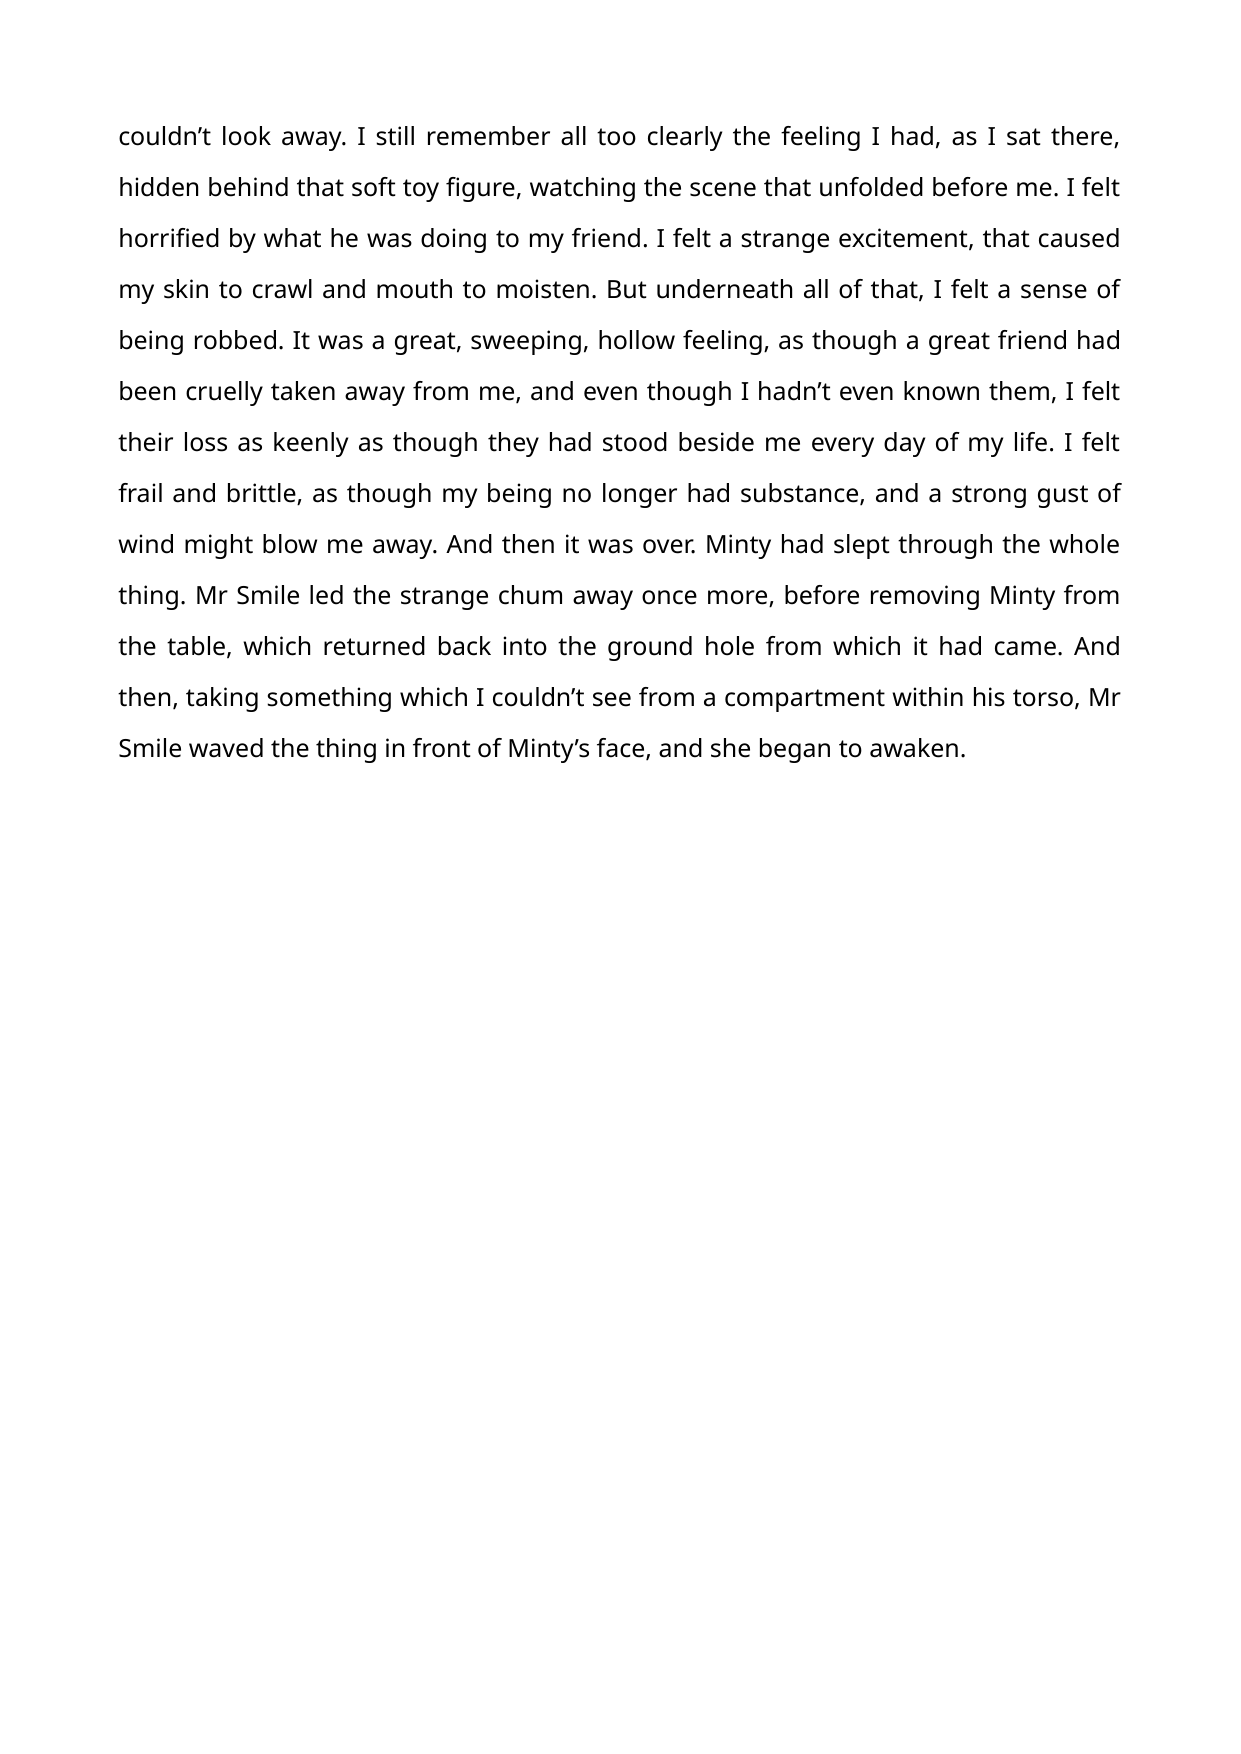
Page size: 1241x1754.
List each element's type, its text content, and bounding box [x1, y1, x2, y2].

text couldn’t look away. I still remember all too clearly the feeling I had, as I sat there, hidden behind that soft toy figure, watching the scene that unfolded before me. I felt horrified by what he was doing to my friend. I felt a strange excitement, that caused my skin to crawl and mouth to moisten. But underneath all of that, I felt a sense of being robbed. It was a great, sweeping, hollow feeling, as though a great friend had been cruelly taken away from me, and even though I hadn’t even known them, I felt their loss as keenly as though they had stood beside me every day of my life. I felt frail and brittle, as though my being no longer had substance, and a strong gust of wind might blow me away. And then it was over. Minty had slept through the whole thing. Mr Smile led the strange chum away once more, before removing Minty from the table, which returned back into the ground hole from which it had came. And then, taking something which I couldn’t see from a compartment within his torso, Mr Smile waved the thing in front of Minty’s face, and she began to awaken. [118, 118, 1122, 765]
